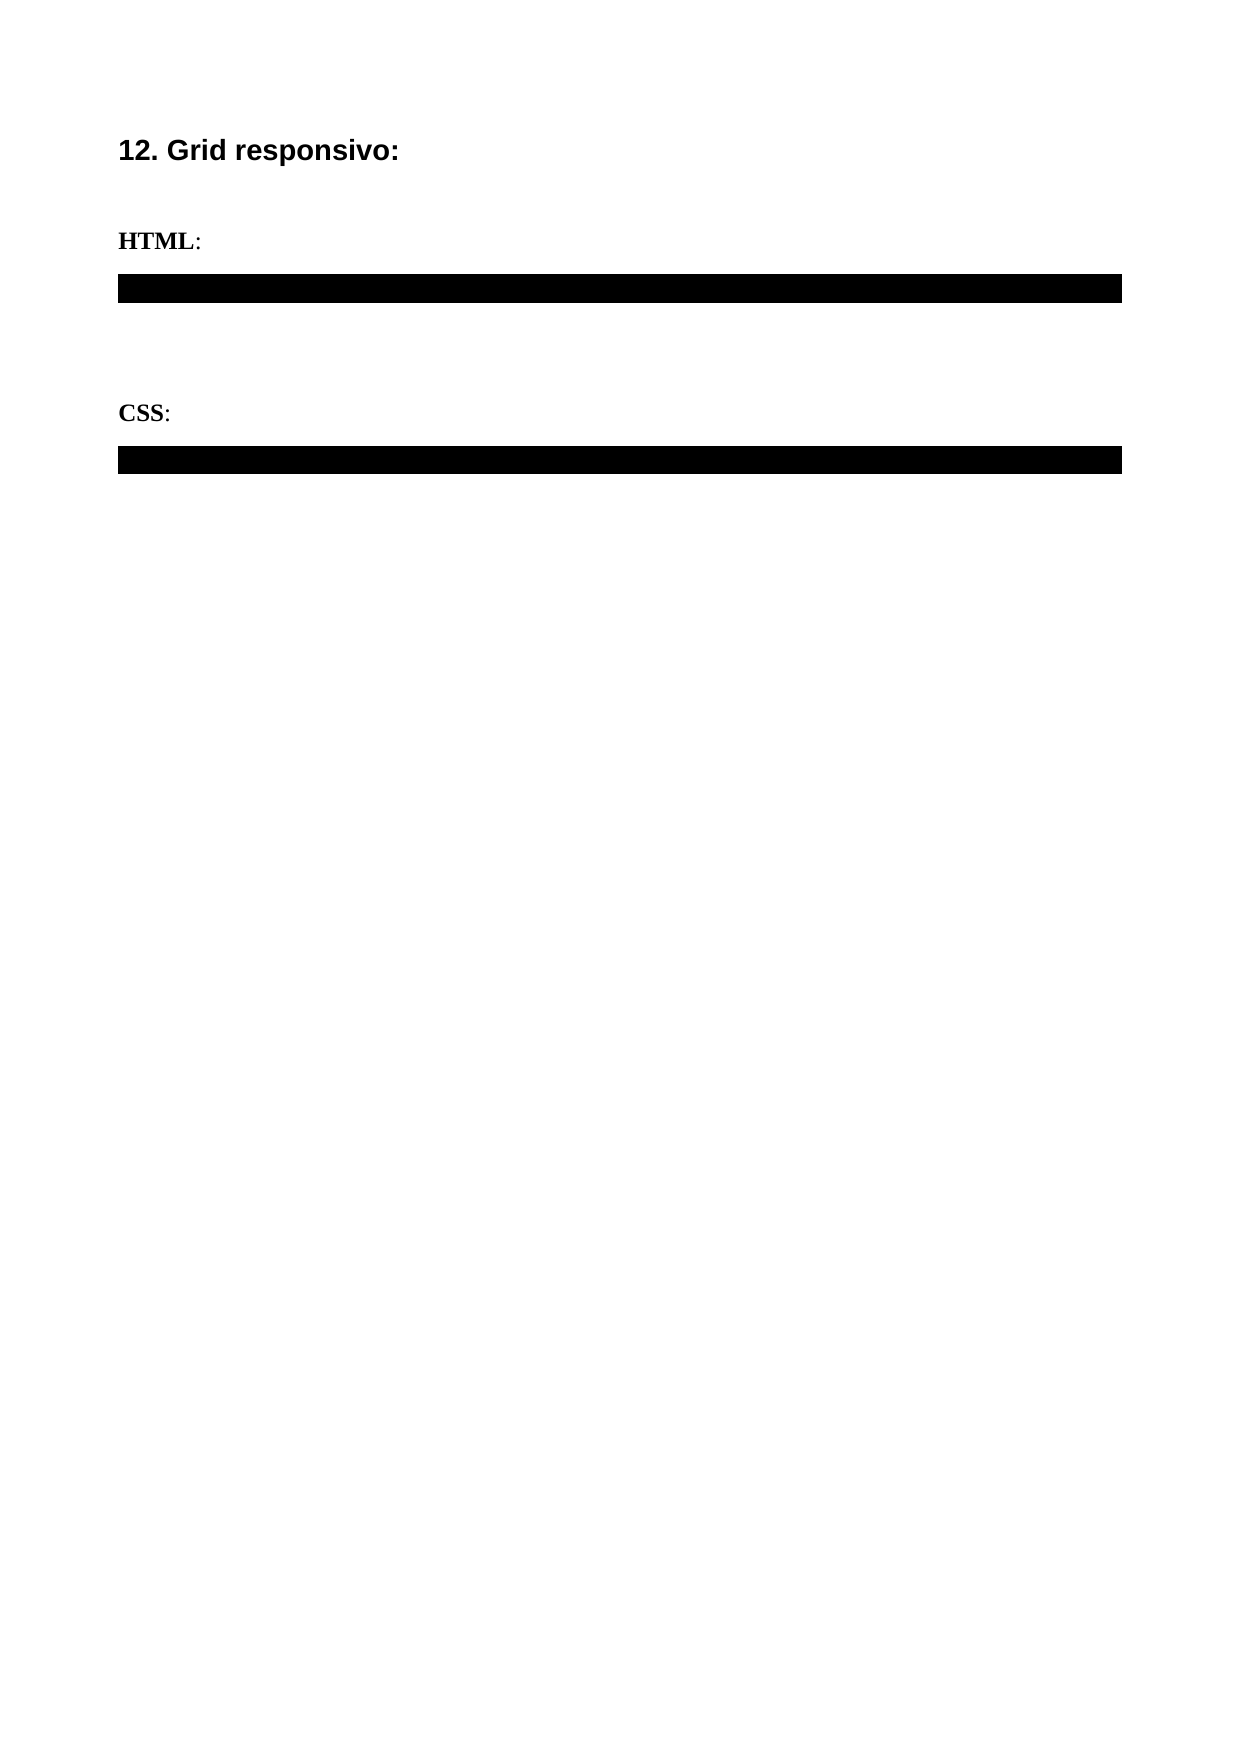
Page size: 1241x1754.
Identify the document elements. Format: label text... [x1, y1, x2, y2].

text HTML: [118, 226, 1122, 255]
table_header [118, 446, 1122, 474]
text CSS: [118, 398, 1122, 427]
subtitle 12. Grid responsivo: [118, 133, 1122, 166]
table_header [118, 274, 1122, 303]
